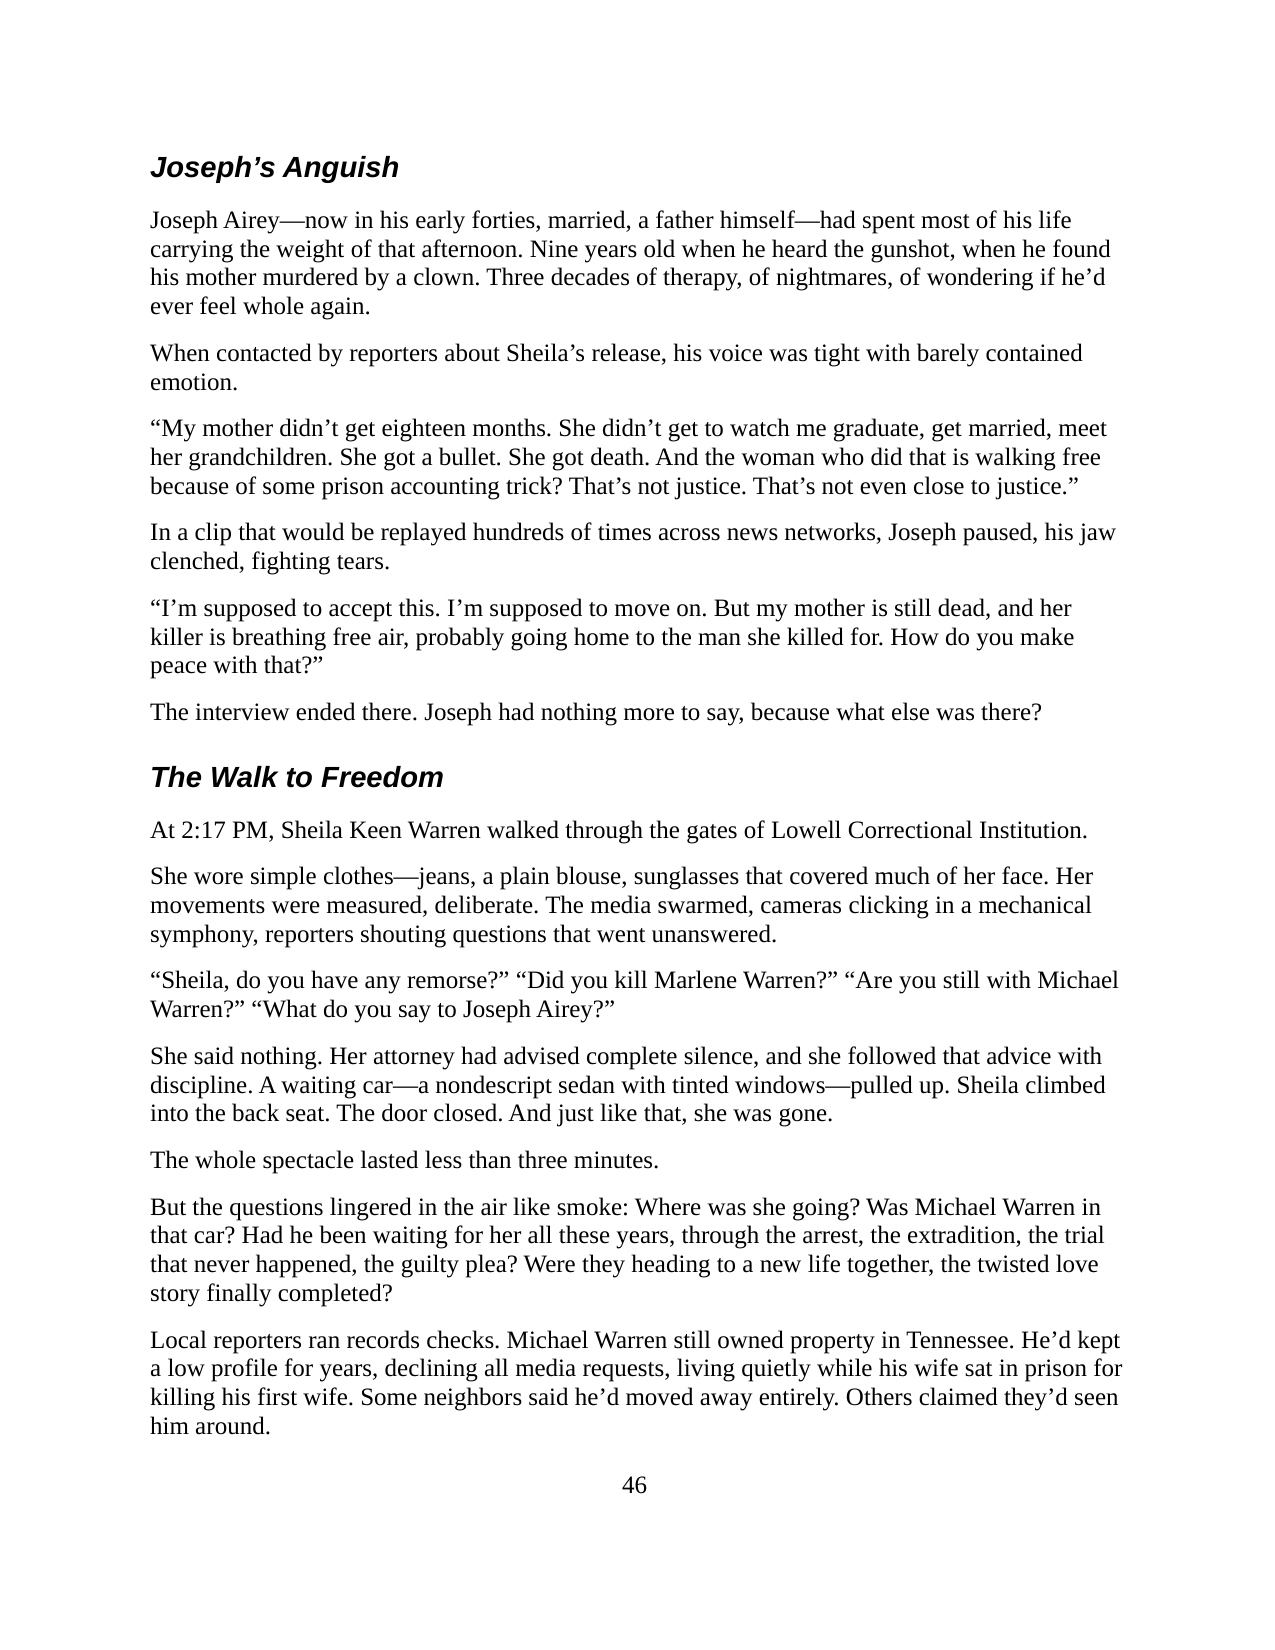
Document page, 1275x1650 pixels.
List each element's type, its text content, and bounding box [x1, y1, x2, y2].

text “Sheila, do you have any remorse?” “Did you kill Marlene Warren?” “Are you still with Michael Warren?” “What do you say to Joseph Airey?” [150, 966, 1125, 1023]
subtitle Joseph’s Anguish [150, 150, 1125, 183]
text “I’m supposed to accept this. I’m supposed to move on. But my mother is still dead, and her killer is breathing free air, probably going home to the man she killed for. How do you make peace with that?” [150, 593, 1125, 679]
text When contacted by reporters about Sheila’s release, his voice was tight with barely contained emotion. [150, 338, 1125, 395]
text “My mother didn’t get eighteen months. She didn’t get to watch me graduate, get married, meet her grandchildren. She got a bullet. She got death. And the woman who did that is walking free because of some prison accounting trick? That’s not justice. That’s not even close to justice.” [150, 413, 1125, 499]
text She wore simple clothes—jeans, a plain blouse, sunglasses that covered much of her face. Her movements were measured, deliberate. The media swarmed, cameras clicking in a mechanical symphony, reporters shouting questions that went unanswered. [150, 861, 1125, 948]
text At 2:17 PM, Sheila Keen Warren walked through the gates of Lowell Correctional Institution. [150, 815, 1125, 843]
subtitle The Walk to Freedom [150, 760, 1125, 793]
text Joseph Airey—now in his early forties, married, a father himself—had spent most of his life carrying the weight of that afternoon. Nine years old when he heard the gunshot, when he found his mother murdered by a clown. Three decades of therapy, of nightmares, of wondering if he’d ever feel whole again. [150, 205, 1125, 320]
text But the questions lingered in the air like smoke: Where was she going? Was Michael Warren in that car? Had he been waiting for her all these years, through the arrest, the extradition, the trial that never happened, the guilty plea? Were they heading to a new life together, the twisted love story finally completed? [150, 1192, 1125, 1307]
text She said nothing. Her attorney had advised complete silence, and she followed that advice with discipline. A waiting car—a nondescript sedan with tinted windows—pulled up. Sheila climbed into the back seat. The door closed. And just like that, she was gone. [150, 1041, 1125, 1127]
text In a clip that would be replayed hundreds of times across news networks, Joseph paused, his jaw clenched, fighting tears. [150, 517, 1125, 575]
text Local reporters ran records checks. Michael Warren still owned property in Tennessee. He’d kept a low profile for years, declining all media requests, living quietly while his wife sat in prison for killing his first wife. Some neighbors said he’d moved away entirely. Others claimed they’d seen him around. [150, 1325, 1125, 1440]
text The interview ended there. Joseph had nothing more to say, because what else was there? [150, 697, 1125, 726]
text The whole spectacle lasted less than three minutes. [150, 1145, 1125, 1174]
